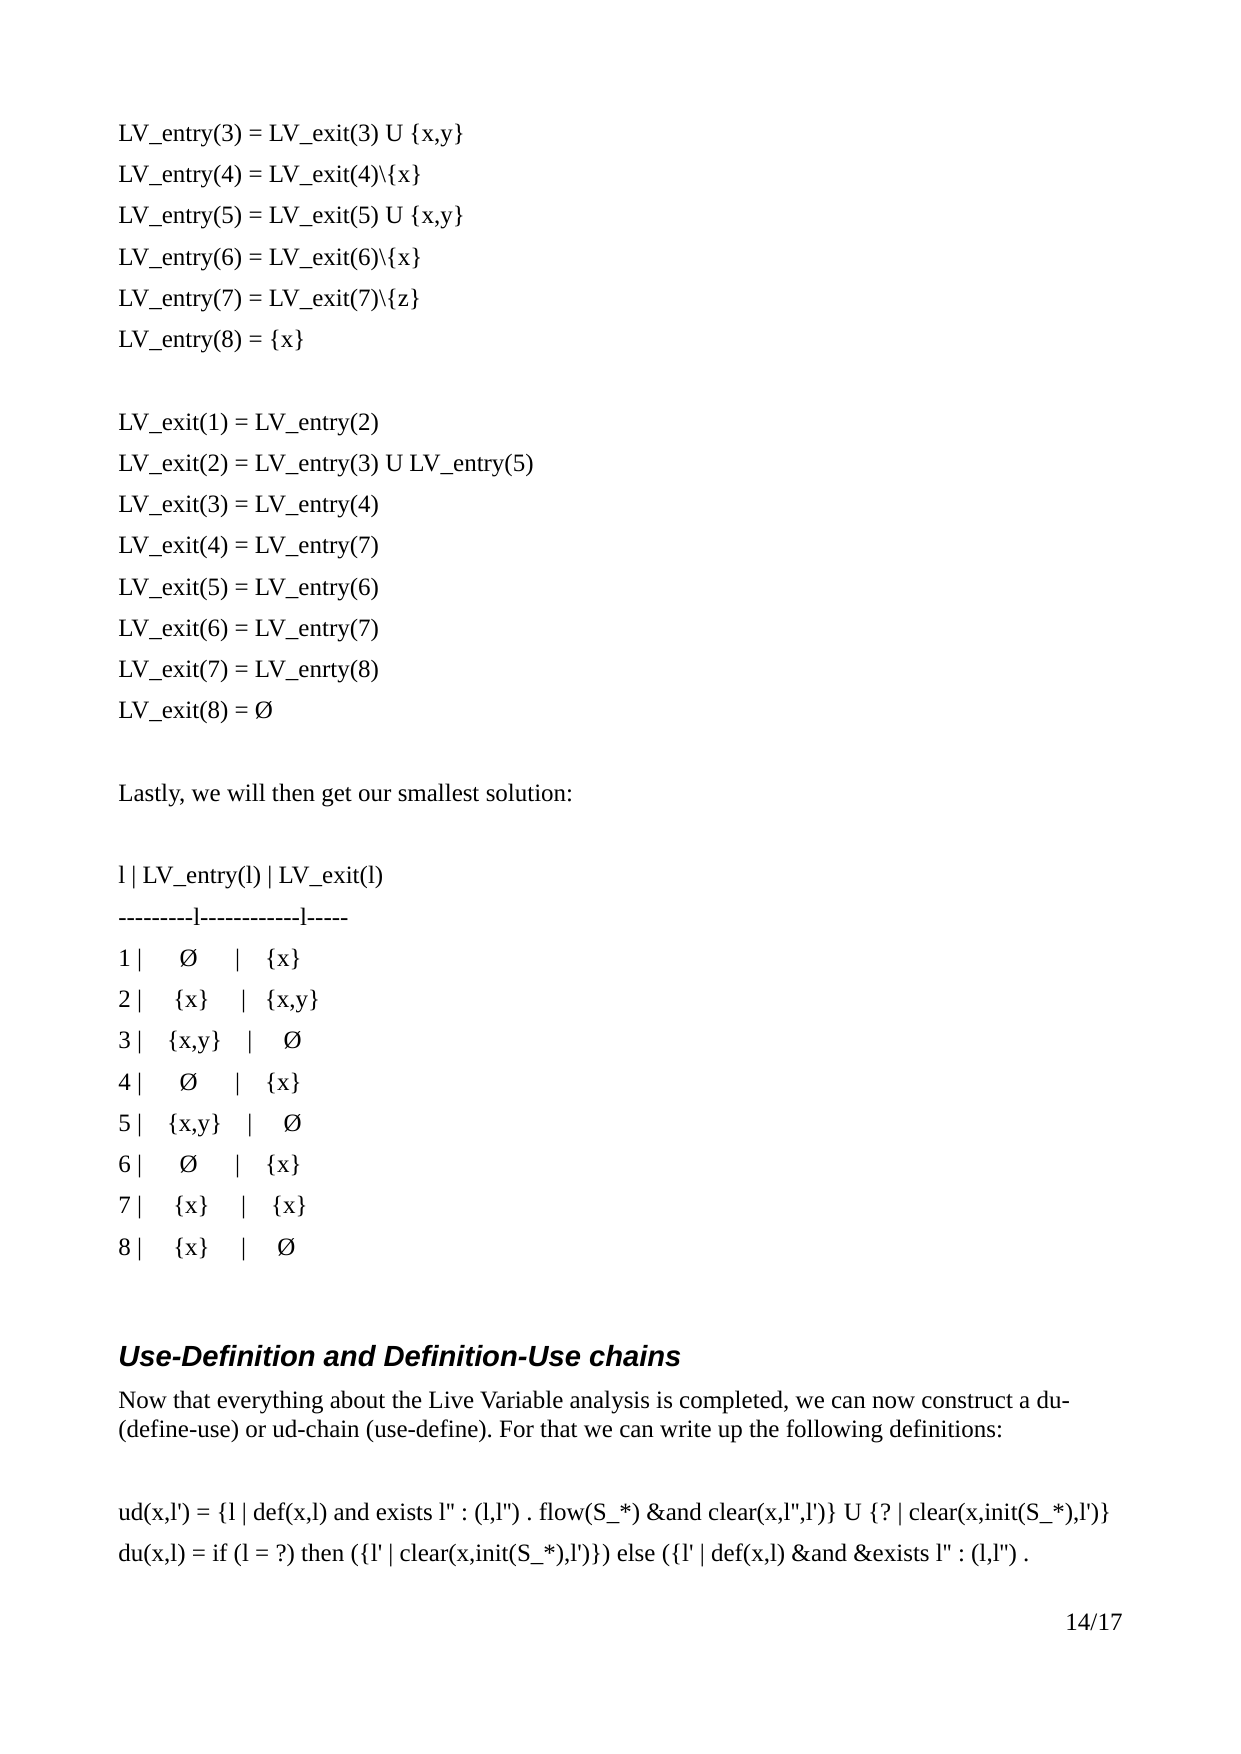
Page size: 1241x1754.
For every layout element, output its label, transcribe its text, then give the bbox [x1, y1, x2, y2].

text LV_exit(5) = LV_entry(6) [118, 572, 1122, 601]
text LV_entry(6) = LV_exit(6)\{x} [118, 242, 1122, 271]
text LV_exit(4) = LV_entry(7) [118, 531, 1122, 559]
text 1 | Ø | {x} [118, 943, 1122, 972]
text 6 | Ø | {x} [118, 1149, 1122, 1178]
text 3 | {x,y} | Ø [118, 1026, 1122, 1054]
text l | LV_entry(l) | LV_exit(l) [118, 861, 1122, 889]
text Lastly, we will then get our smallest solution: [118, 778, 1122, 807]
text LV_entry(5) = LV_exit(5) U {x,y} [118, 201, 1122, 229]
text LV_exit(1) = LV_entry(2) [118, 407, 1122, 436]
text LV_exit(8) = Ø [118, 696, 1122, 724]
subtitle Use-Definition and Definition-Use chains [118, 1339, 1122, 1373]
text LV_exit(3) = LV_entry(4) [118, 489, 1122, 518]
text LV_exit(6) = LV_entry(7) [118, 613, 1122, 642]
text ud(x,l') = {l | def(x,l) and exists l'' : (l,l'') . flow(S_*) &and clear(x,l'',l')} U {? | clear(x,init(S_*),l')} [118, 1497, 1122, 1525]
text 8 | {x} | Ø [118, 1232, 1122, 1261]
text LV_exit(7) = LV_enrty(8) [118, 654, 1122, 683]
text 7 | {x} | {x} [118, 1191, 1122, 1219]
text 5 | {x,y} | Ø [118, 1108, 1122, 1137]
text du(x,l) = if (l = ?) then ({l' | clear(x,init(S_*),l')}) else ({l' | def(x,l) &and &exists l'' : (l,l'') . [118, 1538, 1122, 1567]
text 2 | {x} | {x,y} [118, 984, 1122, 1013]
text LV_entry(3) = LV_exit(3) U {x,y} [118, 118, 1122, 147]
text LV_entry(8) = {x} [118, 324, 1122, 353]
text LV_entry(4) = LV_exit(4)\{x} [118, 159, 1122, 188]
text Now that everything about the Live Variable analysis is completed, we can now construct a du- (define-use) or ud-chain (use-define). For that we can write up the following definitions: [118, 1385, 1122, 1443]
text LV_entry(7) = LV_exit(7)\{z} [118, 283, 1122, 312]
text 4 | Ø | {x} [118, 1067, 1122, 1096]
text ---------l------------l----- [118, 902, 1122, 931]
text LV_exit(2) = LV_entry(3) U LV_entry(5) [118, 448, 1122, 477]
